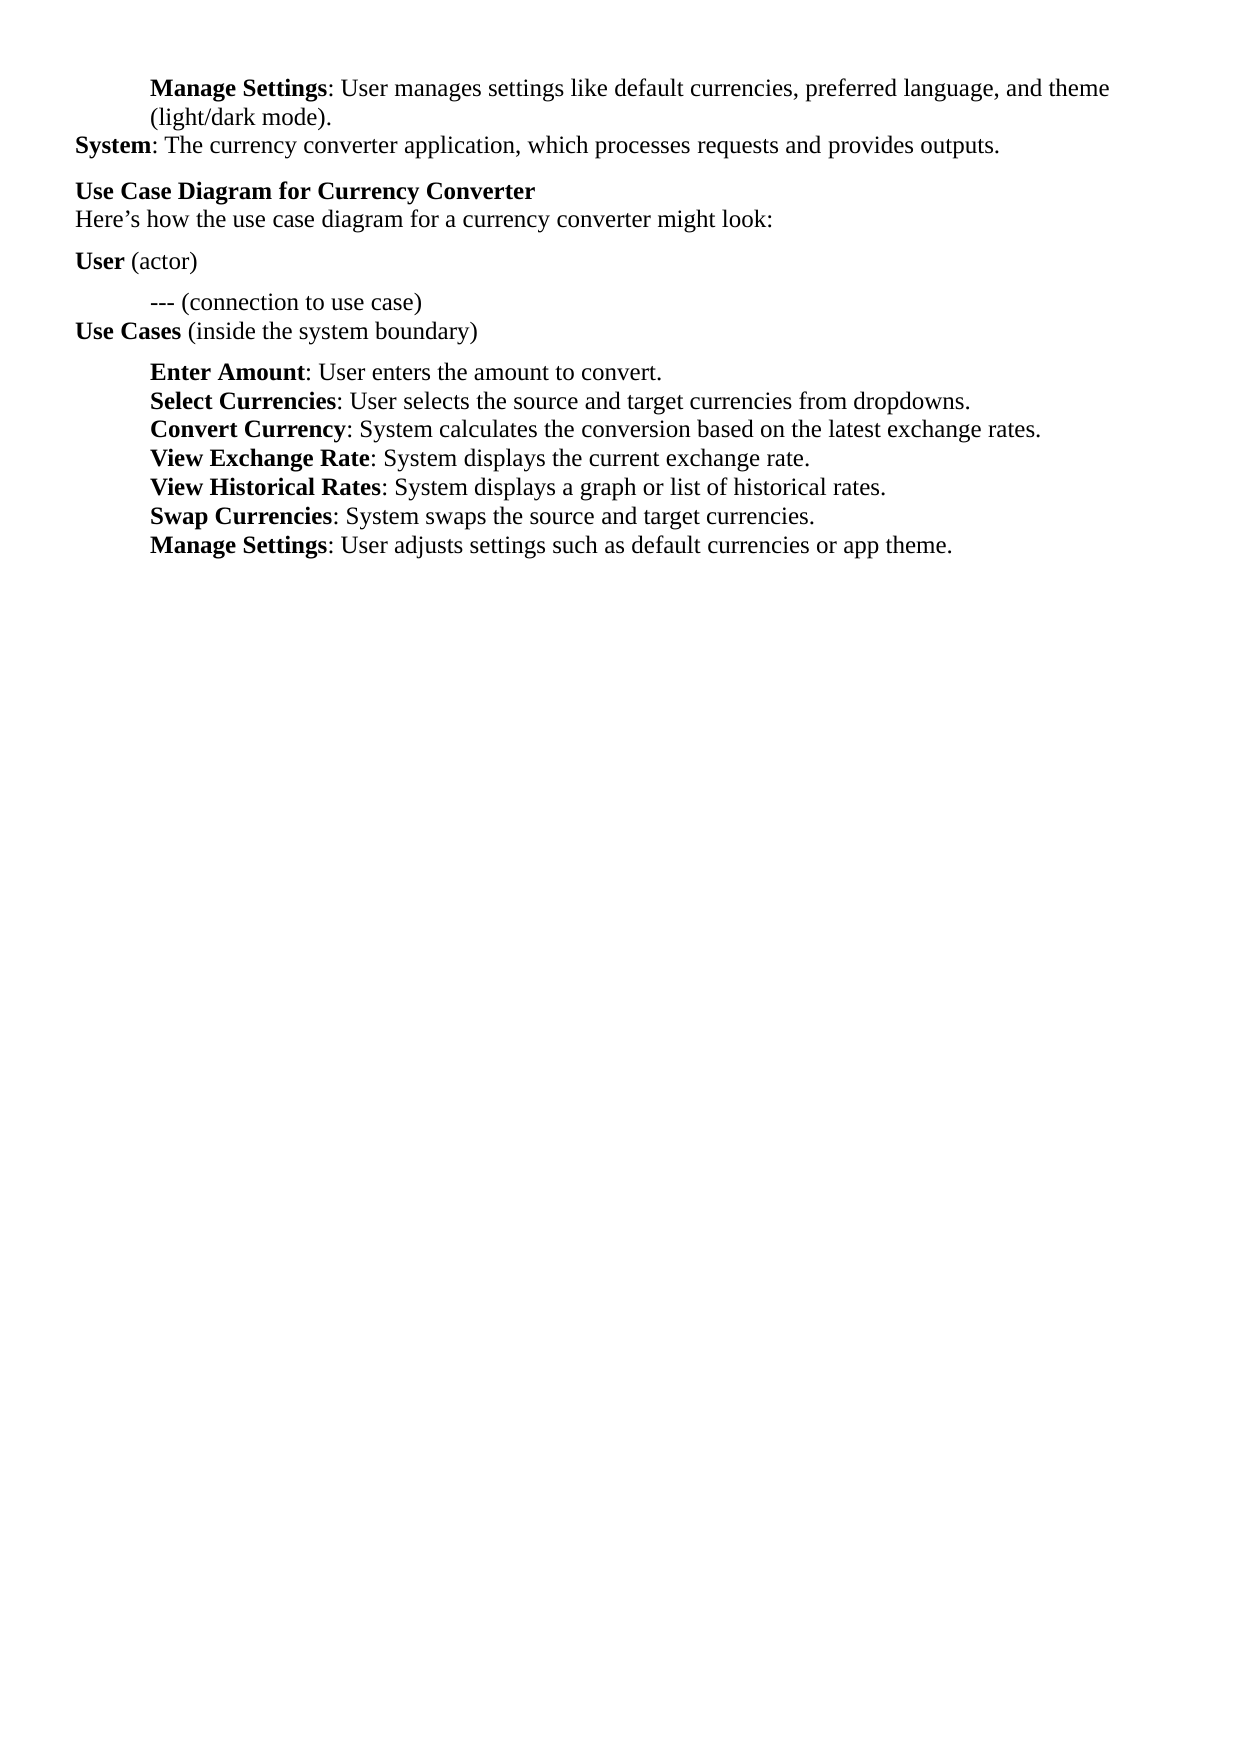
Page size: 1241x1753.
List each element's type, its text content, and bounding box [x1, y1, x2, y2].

text View Historical Rates: System displays a graph or list of historical rates. [150, 473, 1066, 501]
text Manage Settings: User adjusts settings such as default currencies or app theme. [150, 531, 1066, 559]
text Convert Currency: System calculates the conversion based on the latest exchange rates. [150, 416, 1066, 443]
text Manage Settings: User manages settings like default currencies, preferred language, and theme [150, 74, 1133, 102]
text Use Cases (inside the system boundary) [75, 317, 502, 345]
text System: The currency converter application, which processes requests and provides outputs. [75, 132, 1133, 159]
text User (actor) [75, 247, 223, 275]
text --- (connection to use case) [150, 288, 447, 316]
text Use Case Diagram for Currency Converter [75, 177, 799, 205]
text (light/dark mode). [150, 103, 1133, 131]
text Select Currencies: User selects the source and target currencies from dropdowns. [150, 387, 1066, 415]
text Swap Currencies: System swaps the source and target currencies. [150, 502, 1066, 530]
text View Exchange Rate: System displays the current exchange rate. [150, 444, 1066, 472]
text Enter Amount: User enters the amount to convert. [150, 358, 687, 386]
text Here’s how the use case diagram for a currency converter might look: [75, 206, 799, 233]
